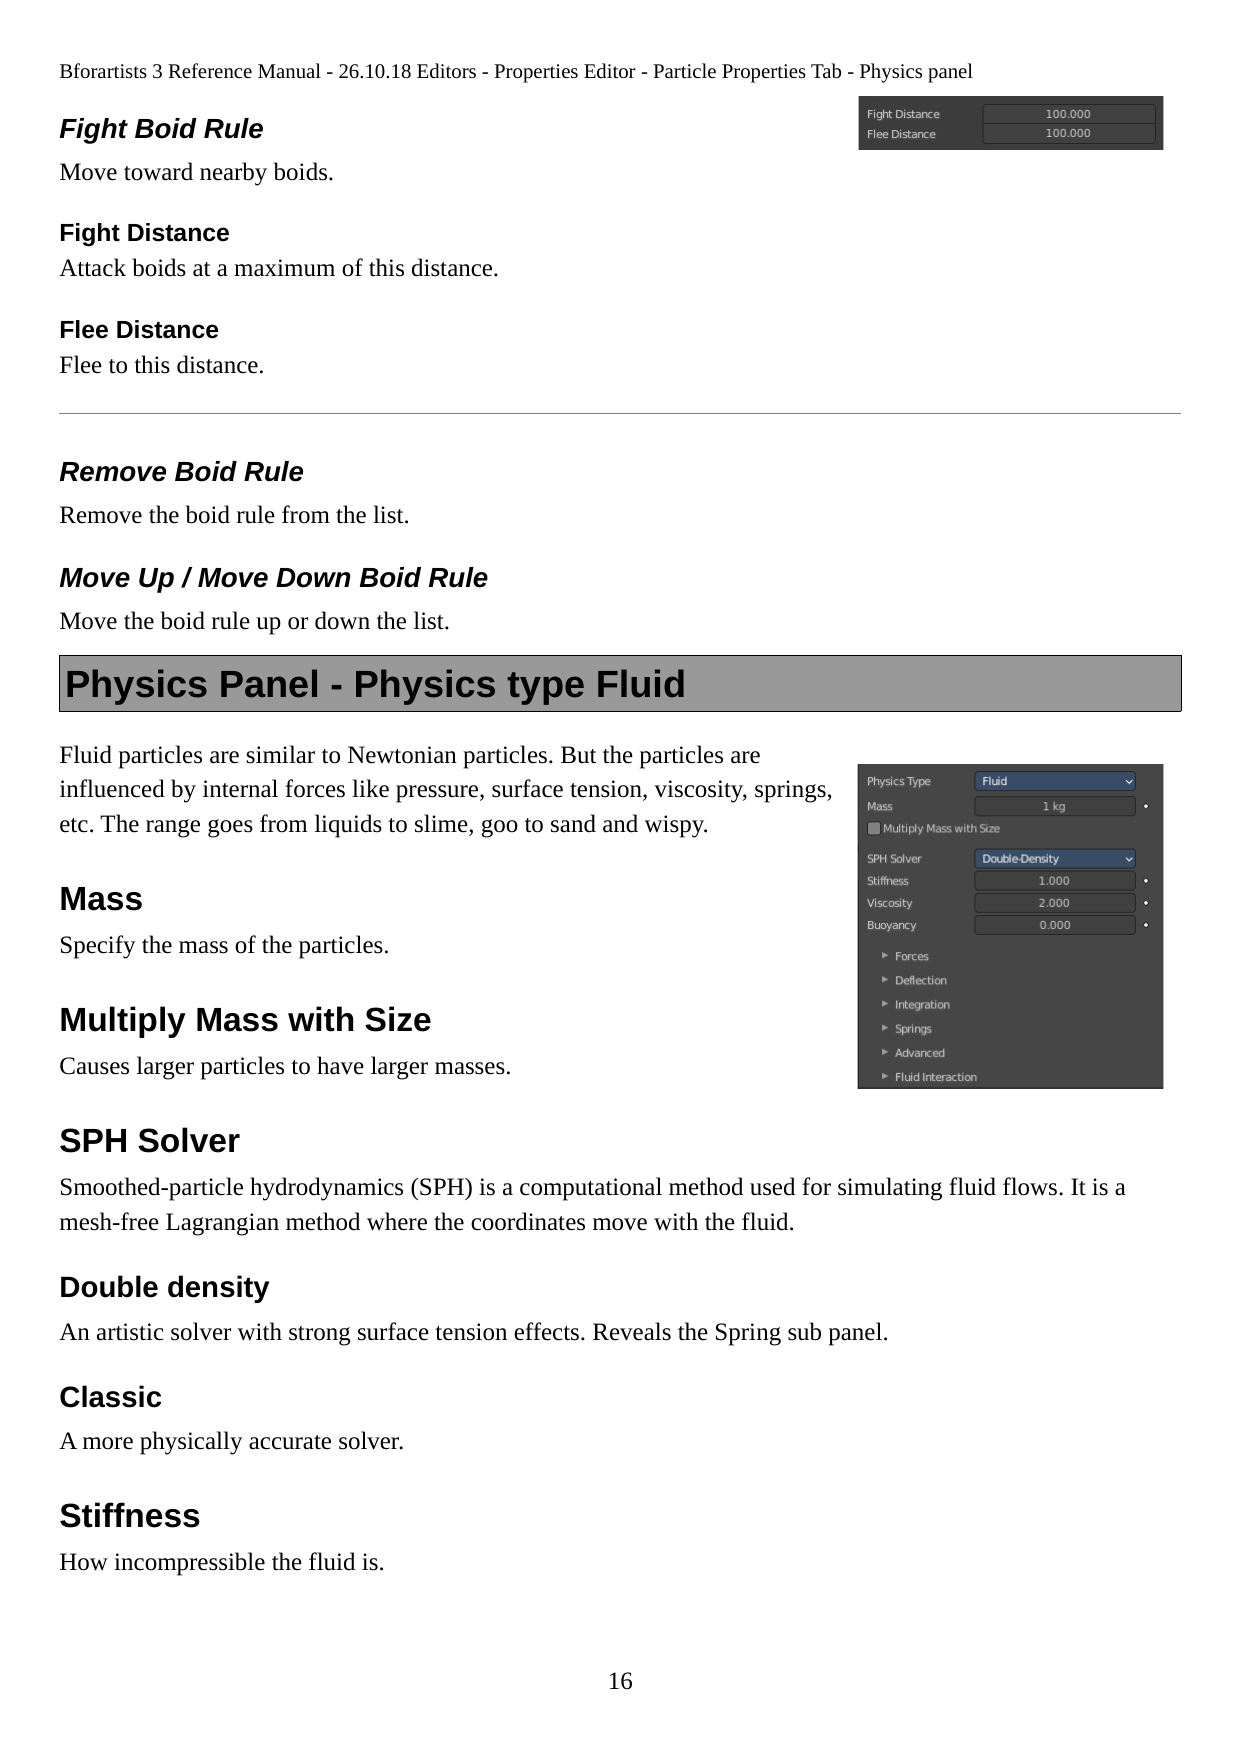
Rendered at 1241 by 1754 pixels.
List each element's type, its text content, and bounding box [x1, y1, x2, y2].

subtitle [1164, 879, 1181, 918]
text Specify the mass of the particles. [59, 930, 857, 959]
table_header Physics Panel - Physics type Fluid [60, 656, 1181, 711]
text Move toward nearby boids. [59, 157, 1181, 186]
subtitle Double density [59, 1270, 1181, 1304]
text Attack boids at a maximum of this distance. [59, 253, 1181, 282]
picture [857, 764, 1164, 1089]
subtitle [1164, 1000, 1181, 1039]
subtitle Remove Boid Rule [59, 455, 1181, 487]
text Move the boid rule up or down the list. [59, 606, 1181, 634]
subtitle Multiply Mass with Size [59, 1000, 857, 1039]
subtitle Mass [59, 879, 857, 918]
text A more physically accurate solver. [59, 1426, 1181, 1455]
text An artistic solver with strong surface tension effects. Reveals the Spring sub panel. [59, 1317, 1181, 1345]
text How incompressible the fluid is. [59, 1547, 1181, 1576]
subtitle Stiffness [59, 1496, 1181, 1535]
subtitle Flee Distance [59, 315, 1181, 343]
text Fluid particles are similar to Newtonian particles. But the particles are influenced by internal forces like pressure, surface tension, viscosity, springs, etc. The range goes from liquids to slime, goo to sand and wispy. [59, 740, 1181, 838]
picture [858, 96, 1164, 150]
subtitle [1164, 113, 1181, 144]
subtitle Fight Distance [59, 218, 1181, 247]
subtitle Classic [59, 1380, 1181, 1414]
subtitle Fight Boid Rule [59, 113, 858, 144]
text Remove the boid rule from the list. [59, 500, 1181, 528]
text Causes larger particles to have larger masses. [59, 1051, 857, 1080]
subtitle SPH Solver [59, 1121, 1181, 1160]
text Smoothed-particle hydrodynamics (SPH) is a computational method used for simulating fluid flows. It is a mesh-free Lagrangian method where the coordinates move with the fluid. [59, 1172, 1181, 1235]
subtitle Move Up / Move Down Boid Rule [59, 561, 1181, 593]
text Flee to this distance. [59, 350, 1181, 378]
